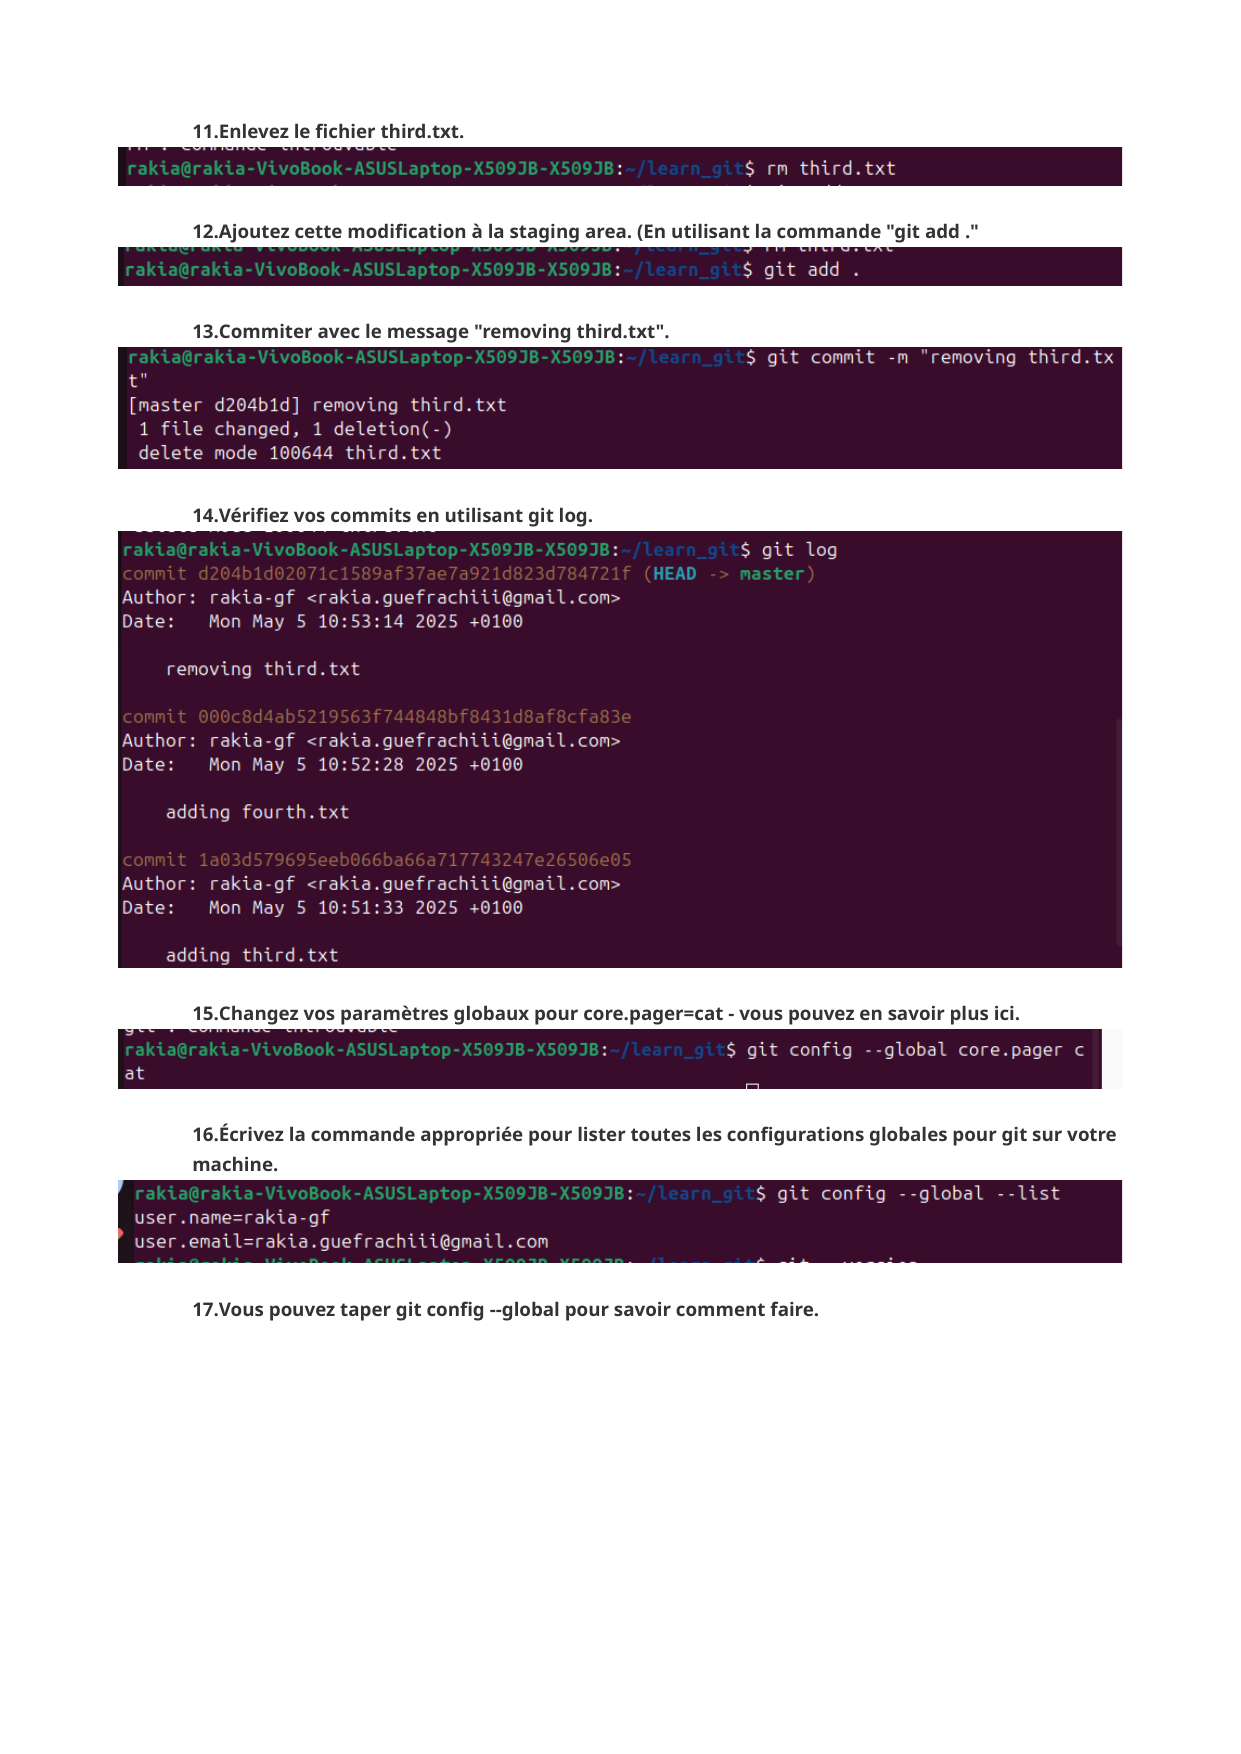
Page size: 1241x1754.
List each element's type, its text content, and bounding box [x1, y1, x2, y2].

list Écrivez la commande appropriée pour lister toutes les configurations globales pour git sur votre machine. [118, 1122, 1122, 1177]
list Ajoutez cette modification à la staging area. (En utilisant la commande "git add ." [118, 218, 1122, 244]
picture [118, 531, 1123, 968]
list Vérifiez vos commits en utilisant git log. [118, 502, 1122, 527]
picture [118, 347, 1123, 469]
list Commiter avec le message "removing third.txt". [118, 318, 1122, 344]
picture [118, 147, 1123, 186]
picture [118, 247, 1123, 286]
picture [118, 1180, 1123, 1263]
list Enlevez le fichier third.txt. [118, 118, 1122, 144]
list Changez vos paramètres globaux pour core.pager=cat - vous pouvez en savoir plus ici. [118, 1001, 1122, 1026]
picture [118, 1029, 1123, 1089]
list Vous pouvez taper git config --global pour savoir comment faire. [118, 1296, 1122, 1322]
